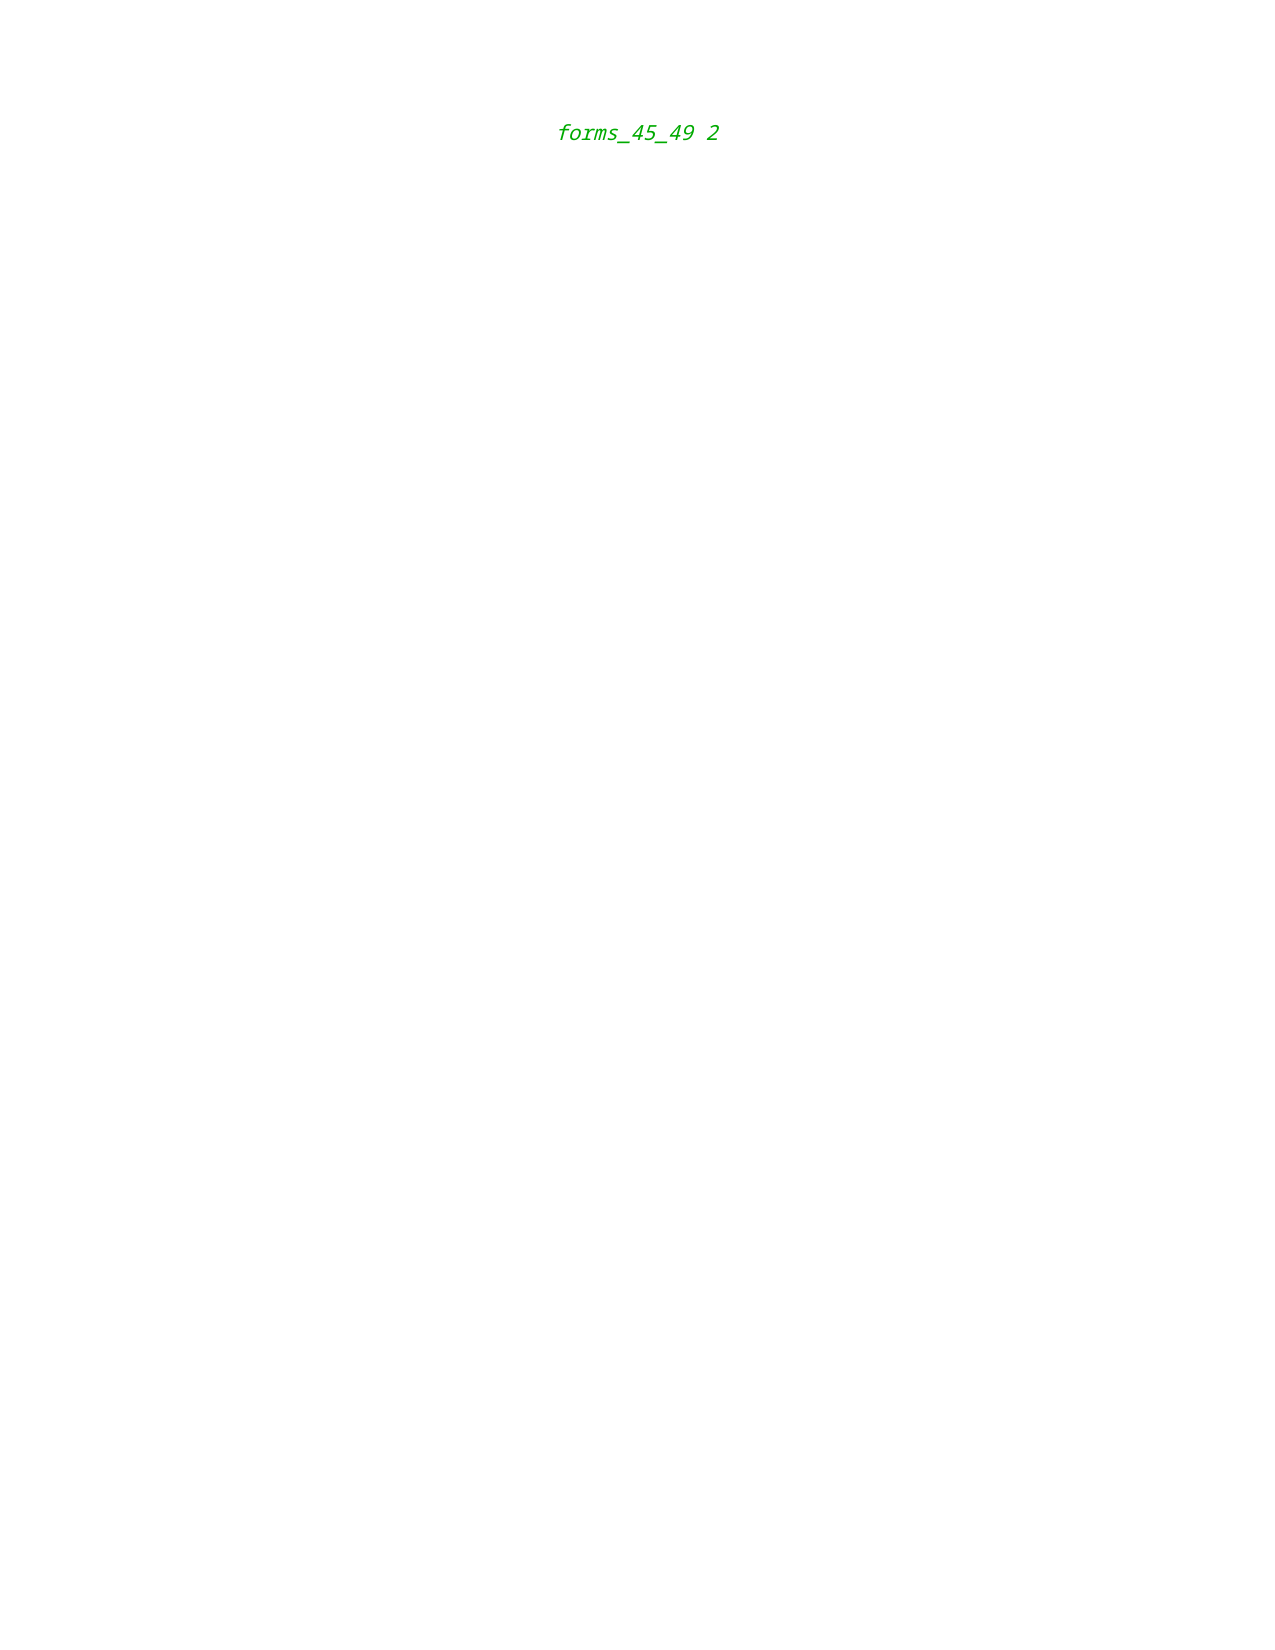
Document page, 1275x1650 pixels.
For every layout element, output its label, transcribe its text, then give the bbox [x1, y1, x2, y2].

text forms_45_49 2 [118, 118, 1157, 147]
